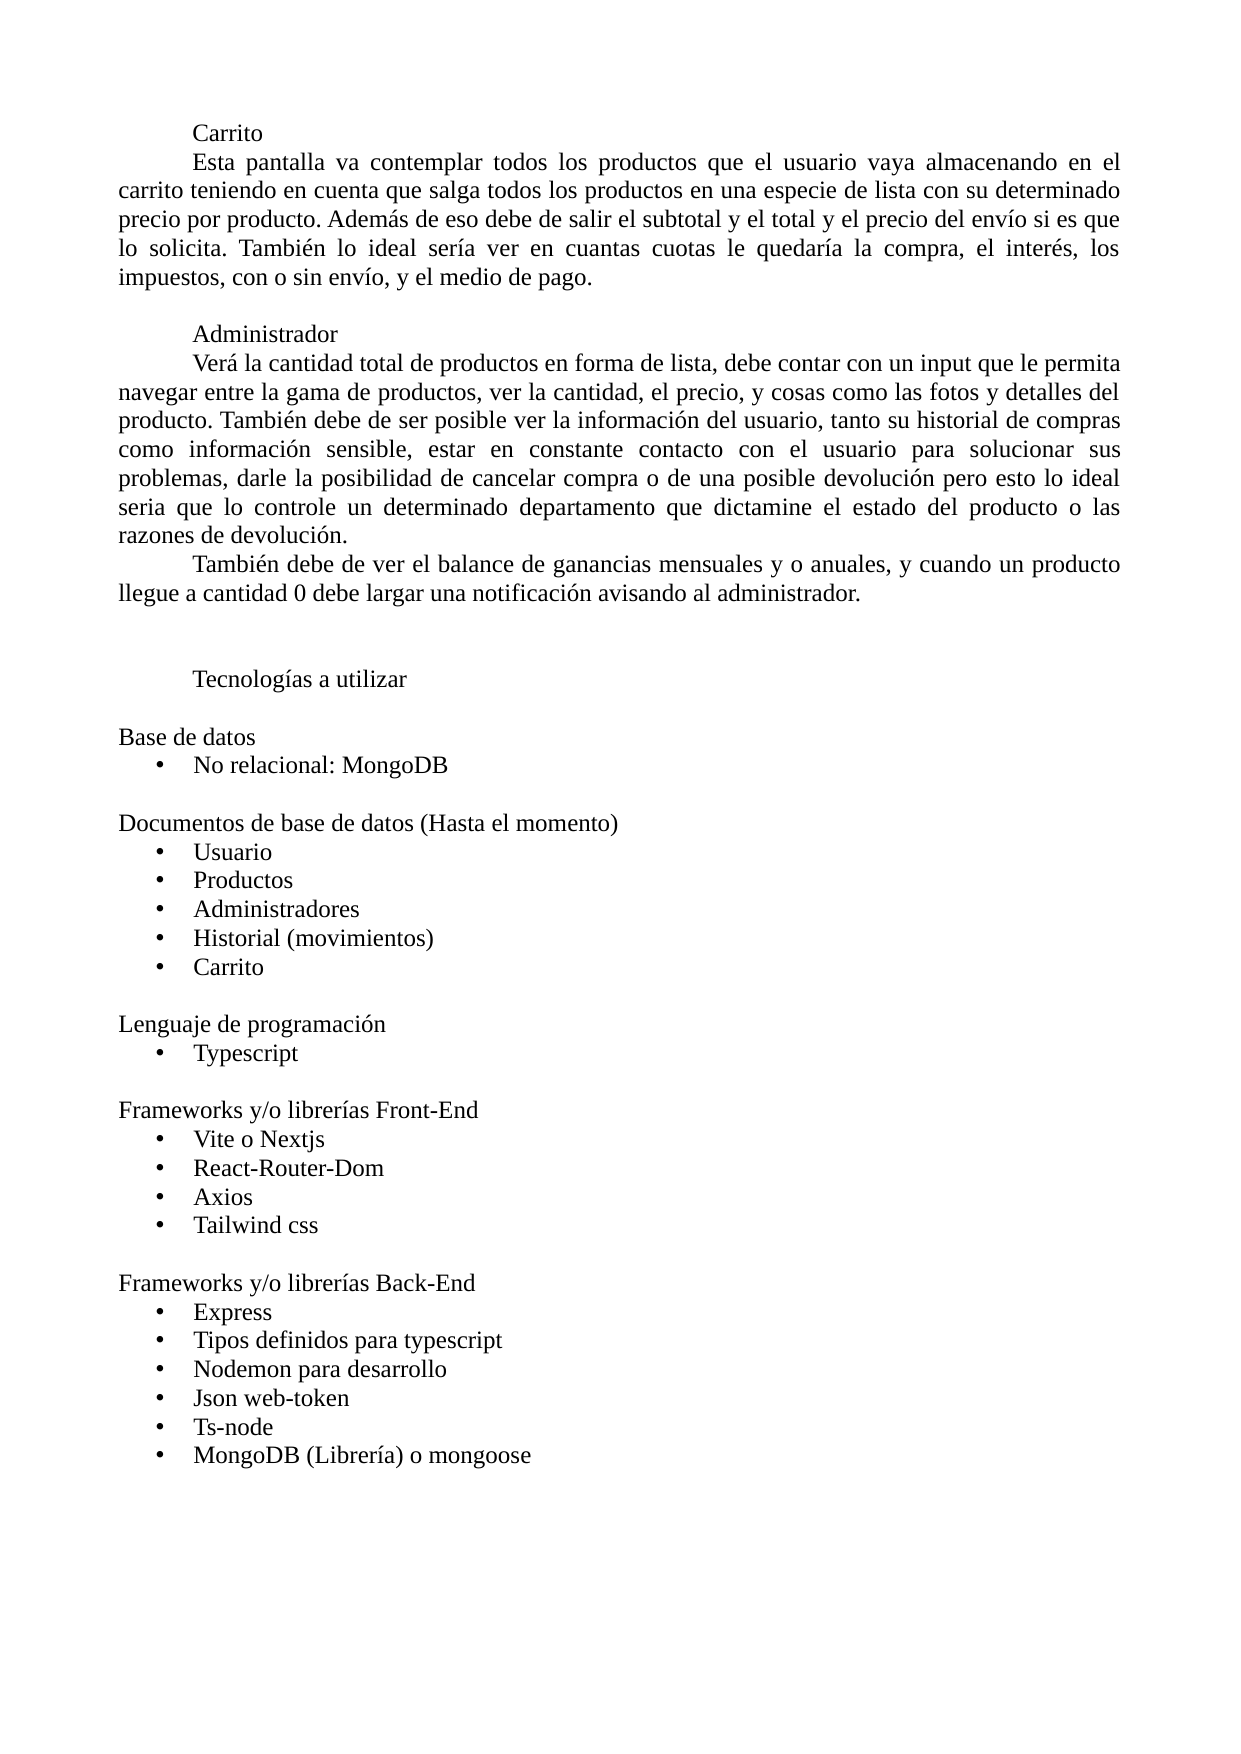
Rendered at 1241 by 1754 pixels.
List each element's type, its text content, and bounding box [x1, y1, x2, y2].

text Tecnologías a utilizar [118, 664, 1122, 693]
list Axios [156, 1182, 1122, 1211]
list Ts-node [156, 1412, 1122, 1441]
list Administradores [156, 894, 1122, 923]
text También debe de ver el balance de ganancias mensuales y o anuales, y cuando un producto llegue a cantidad 0 debe largar una notificación avisando al administrador. [118, 549, 1122, 607]
list Historial (movimientos) [156, 923, 1122, 952]
list Productos [156, 866, 1122, 894]
list Nodemon para desarrollo [156, 1354, 1122, 1383]
text Documentos de base de datos (Hasta el momento) [118, 808, 1122, 837]
list Usuario [156, 837, 1122, 866]
list Vite o Nextjs [156, 1124, 1122, 1153]
list Tailwind css [156, 1211, 1122, 1239]
text Frameworks y/o librerías Back-End [118, 1268, 1122, 1297]
text Verá la cantidad total de productos en forma de lista, debe contar con un input que le permita navegar entre la gama de productos, ver la cantidad, el precio, y cosas como las fotos y detalles del producto. También debe de ser posible ver la información del usuario, tanto su historial de compras como información sensible, estar en constante contacto con el usuario para solucionar sus problemas, darle la posibilidad de cancelar compra o de una posible devolución pero esto lo ideal seria que lo controle un determinado departamento que dictamine el estado del producto o las razones de devolución. [118, 348, 1122, 549]
list Json web-token [156, 1383, 1122, 1412]
list Carrito [156, 952, 1122, 981]
text Lenguaje de programación [118, 1009, 1122, 1038]
text Frameworks y/o librerías Front-End [118, 1096, 1122, 1124]
list React-Router-Dom [156, 1153, 1122, 1182]
list Typescript [156, 1038, 1122, 1067]
list Tipos definidos para typescript [156, 1326, 1122, 1354]
list Express [156, 1297, 1122, 1326]
text Base de datos [118, 722, 1122, 751]
list No relacional: MongoDB [156, 751, 1122, 779]
text Carrito [118, 118, 1122, 147]
list MongoDB (Librería) o mongoose [156, 1441, 1122, 1469]
text Esta pantalla va contemplar todos los productos que el usuario vaya almacenando en el carrito teniendo en cuenta que salga todos los productos en una especie de lista con su determinado precio por producto. Además de eso debe de salir el subtotal y el total y el precio del envío si es que lo solicita. También lo ideal sería ver en cuantas cuotas le quedaría la compra, el interés, los impuestos, con o sin envío, y el medio de pago. [118, 147, 1122, 291]
text Administrador [118, 319, 1122, 348]
